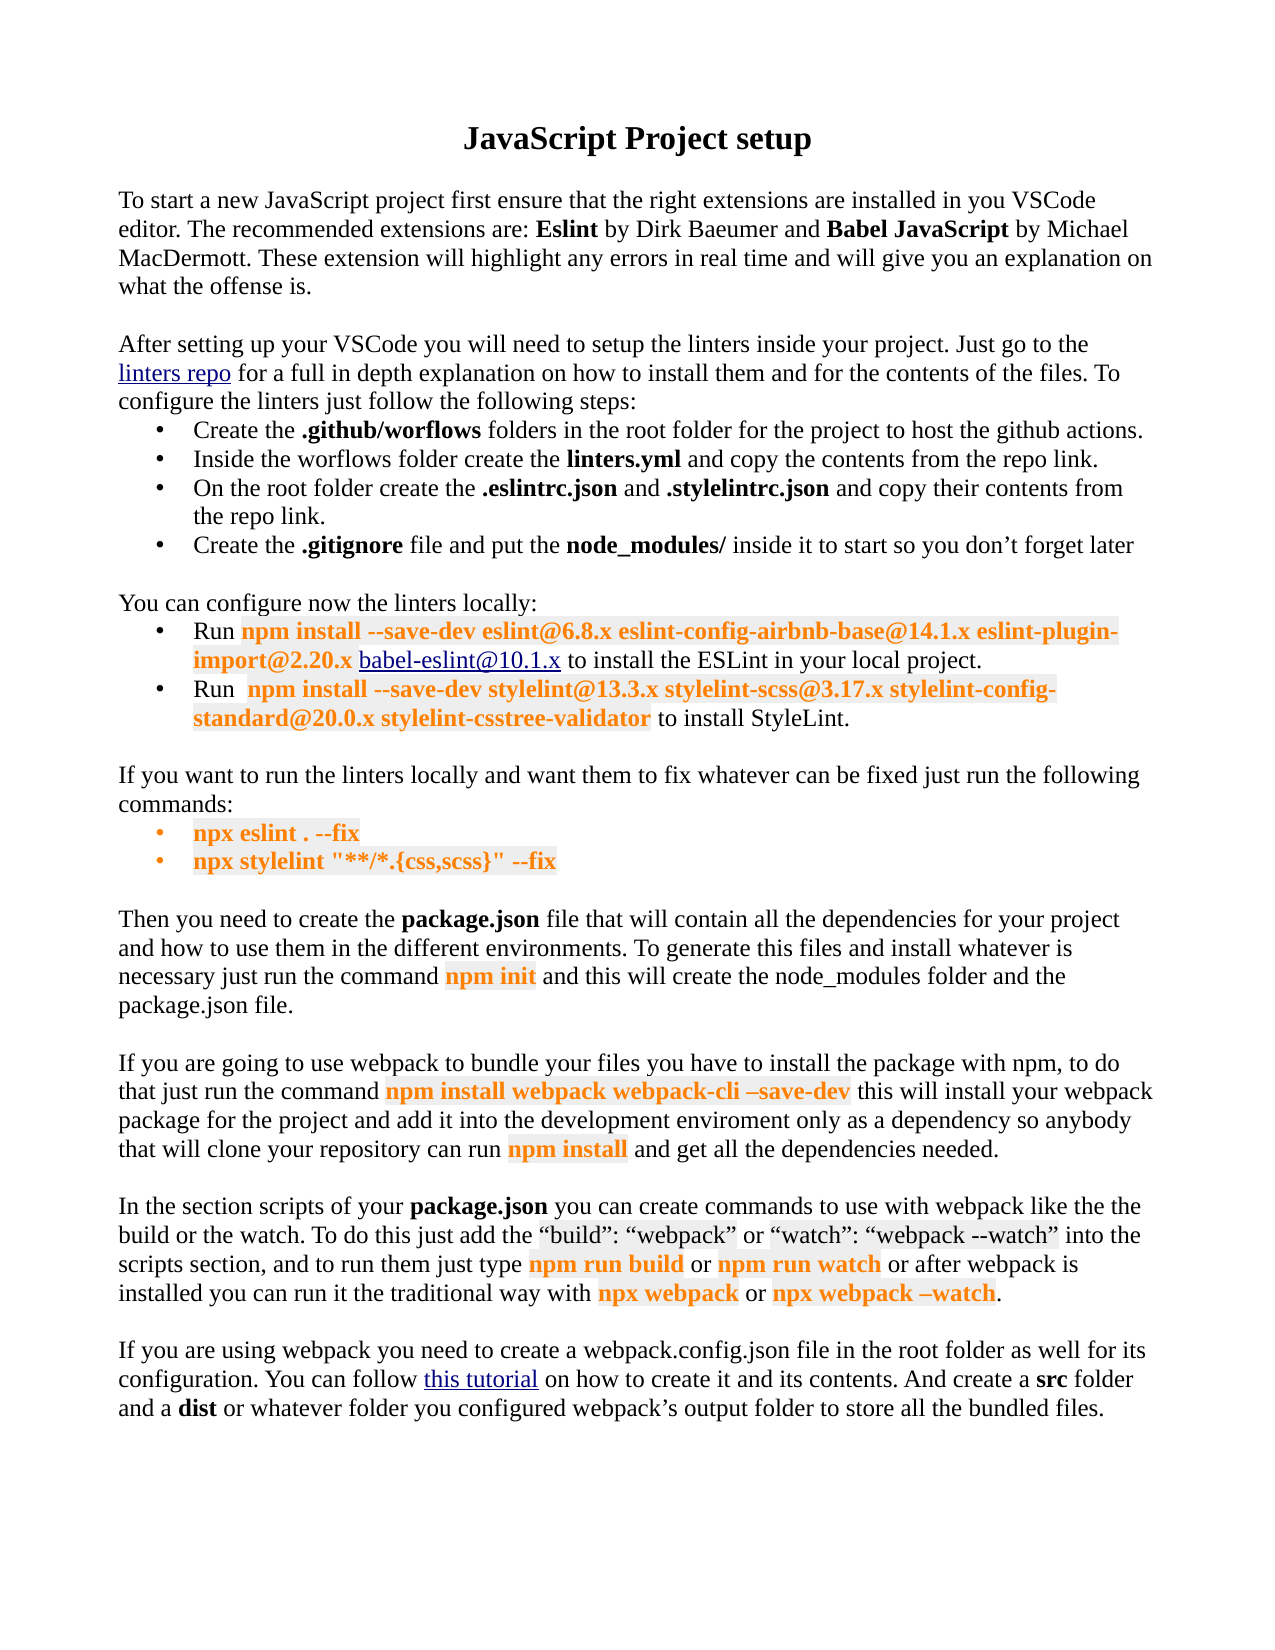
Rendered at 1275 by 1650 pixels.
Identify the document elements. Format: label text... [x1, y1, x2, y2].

list npx stylelint "**/*.{css,scss}" --fix [156, 846, 1157, 875]
text Then you need to create the package.json file that will contain all the dependencies for your project and how to use them in the different environments. To generate this files and install whatever is necessary just run the command npm init and this will create the node_modules folder and the package.json file. [118, 904, 1157, 1019]
text In the section scripts of your package.json you can create commands to use with webpack like the the build or the watch. To do this just add the “build”: “webpack” or “watch”: “webpack --watch” into the scripts section, and to run them just type npm run build or npm run watch or after webpack is installed you can run it the traditional way with npx webpack or npx webpack –watch. [118, 1191, 1157, 1306]
text JavaScript Project setup [118, 118, 1157, 156]
list Run npm install --save-dev eslint@6.8.x eslint-config-airbnb-base@14.1.x eslint-plugin-import@2.20.x babel-eslint@10.1.x to install the ESLint in your local project. [156, 616, 1157, 674]
text You can configure now the linters locally: [118, 588, 1157, 616]
text If you are going to use webpack to bundle your files you have to install the package with npm, to do that just run the command npm install webpack webpack-cli –save-dev this will install your webpack package for the project and add it into the development enviroment only as a dependency so anybody that will clone your repository can run npm install and get all the dependencies needed. [118, 1048, 1157, 1163]
list Inside the worflows folder create the linters.yml and copy the contents from the repo link. [156, 444, 1157, 473]
text To start a new JavaScript project first ensure that the right extensions are installed in you VSCode editor. The recommended extensions are: Eslint by Dirk Baeumer and Babel JavaScript by Michael MacDermott. These extension will highlight any errors in real time and will give you an explanation on what the offense is. [118, 185, 1157, 300]
text If you want to run the linters locally and want them to fix whatever can be fixed just run the following commands: [118, 760, 1157, 818]
list Create the .gitignore file and put the node_modules/ inside it to start so you don’t forget later [156, 530, 1157, 559]
list Run npm install --save-dev stylelint@13.3.x stylelint-scss@3.17.x stylelint-config-standard@20.0.x stylelint-csstree-validator to install StyleLint. [156, 674, 1157, 731]
list Create the .github/worflows folders in the root folder for the project to host the github actions. [156, 415, 1157, 444]
text If you are using webpack you need to create a webpack.config.json file in the root folder as well for its configuration. You can follow this tutorial on how to create it and its contents. And create a src folder and a dist or whatever folder you configured webpack’s output folder to store all the bundled files. [118, 1335, 1157, 1421]
list npx eslint . --fix [156, 818, 1157, 846]
text After setting up your VSCode you will need to setup the linters inside your project. Just go to the linters repo for a full in depth explanation on how to install them and for the contents of the files. To configure the linters just follow the following steps: [118, 329, 1157, 415]
list On the root folder create the .eslintrc.json and .stylelintrc.json and copy their contents from the repo link. [156, 473, 1157, 530]
